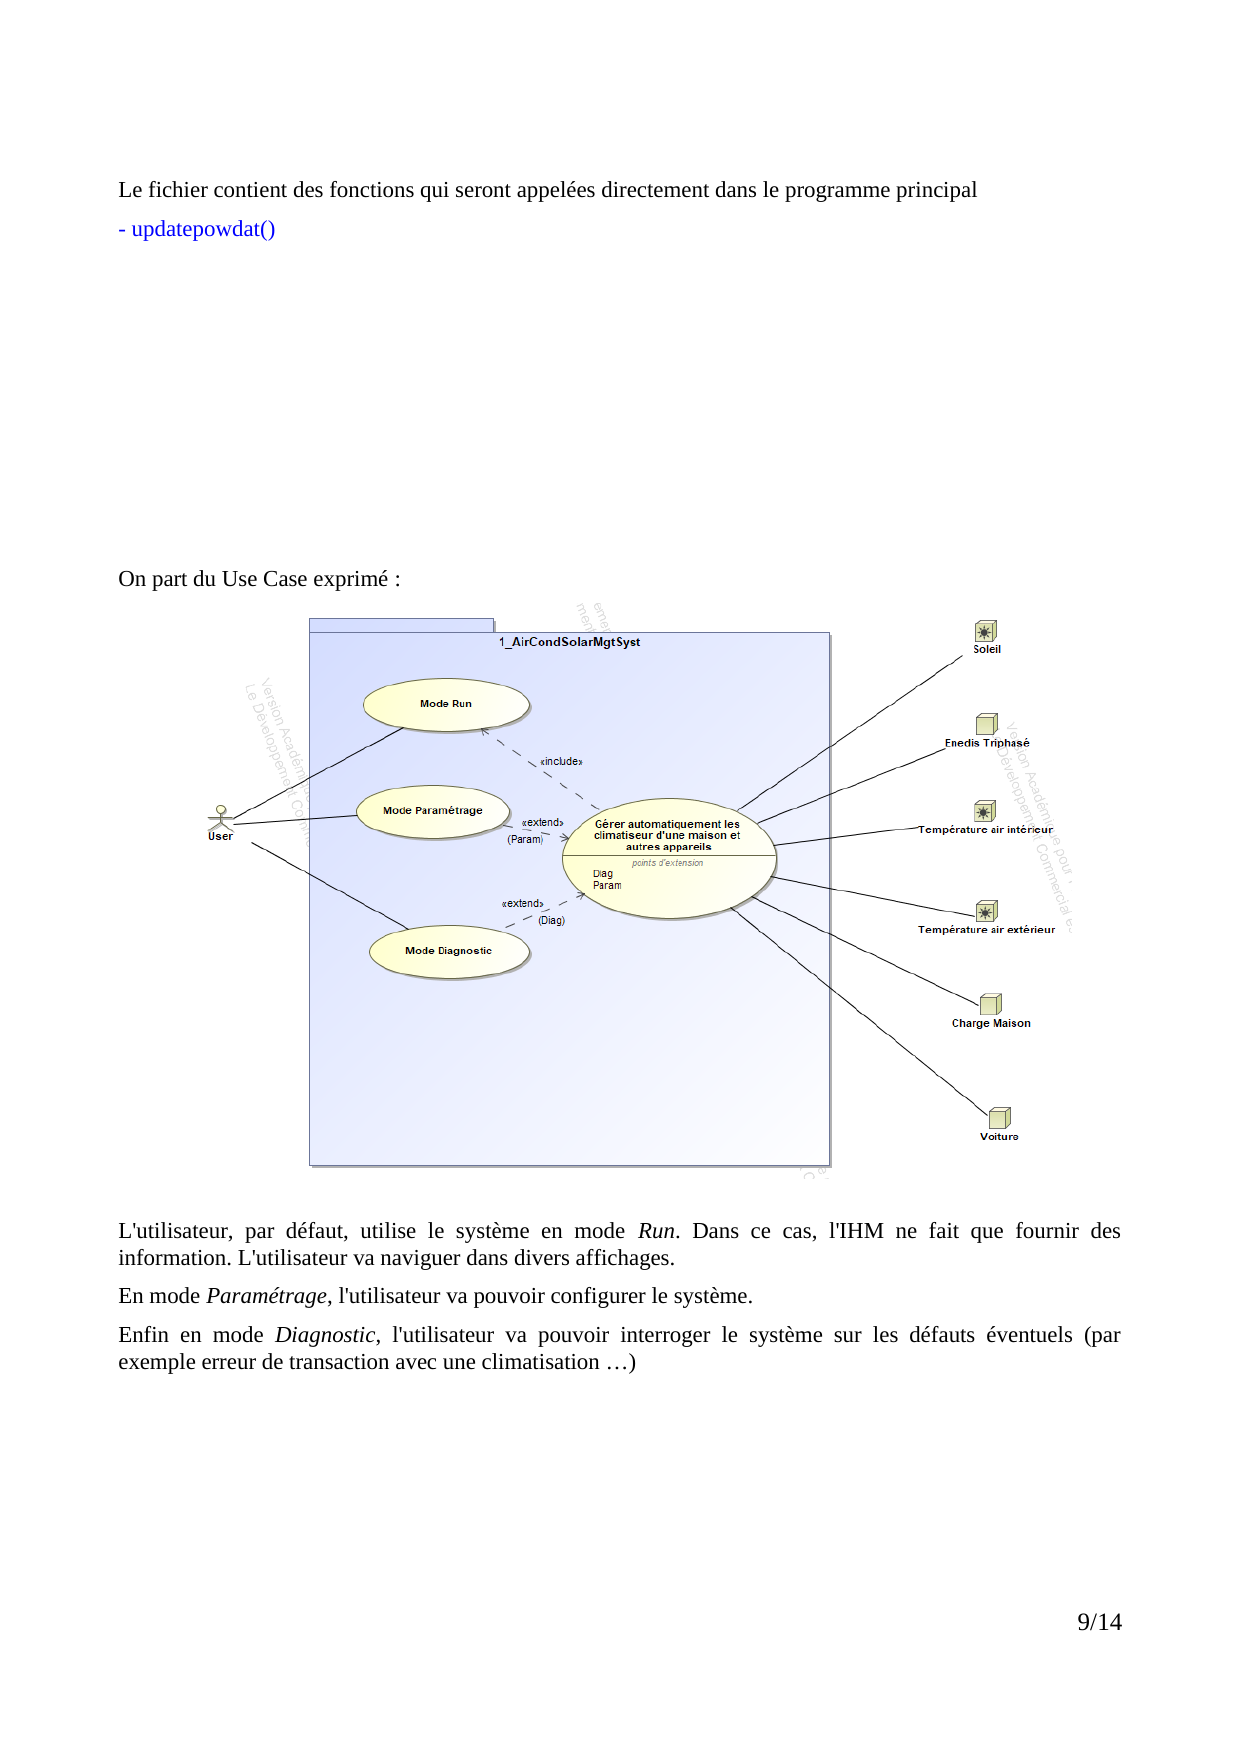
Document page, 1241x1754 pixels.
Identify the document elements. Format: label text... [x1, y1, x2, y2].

text En mode Paramétrage, l'utilisateur va pouvoir configurer le système. [118, 1282, 1122, 1309]
text L'utilisateur, par défaut, utilise le système en mode Run. Dans ce cas, l'IHM ne fait que fournir des information. L'utilisateur va naviguer dans divers affichages. [118, 1217, 1122, 1270]
text On part du Use Case exprimé : [118, 565, 1122, 591]
text Enfin en mode Diagnostic, l'utilisateur va pouvoir interroger le système sur les défauts éventuels (par exemple erreur de transaction avec une climatisation …) [118, 1321, 1122, 1374]
text Le fichier contient des fonctions qui seront appelées directement dans le programme principal [118, 176, 1122, 203]
text - updatepowdat() [118, 215, 1122, 242]
